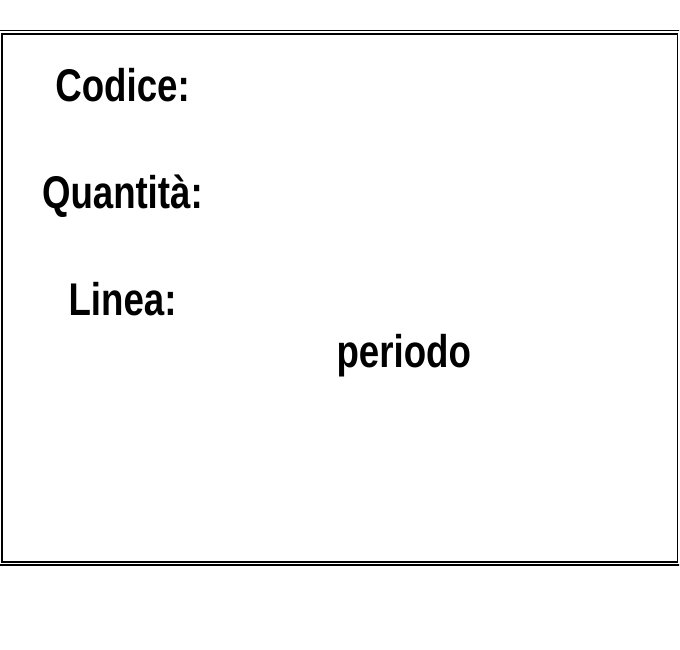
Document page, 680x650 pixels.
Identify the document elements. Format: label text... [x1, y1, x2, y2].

table_header <if test="get_placeholder(data)"> [0, 0, 679, 29]
table_cell Codice: <get_placeholder(data, 'code')> Quantità: <get_placeholder(data, 'quantity')> Linea: <get_placeholder(data, 'line')> periodo <get_placeholder(data, 'period')> <get_placeholder(data, 'partner')> <get_placeholder(data, 'address')> [3, 35, 677, 561]
table_cell </if> [0, 566, 679, 590]
